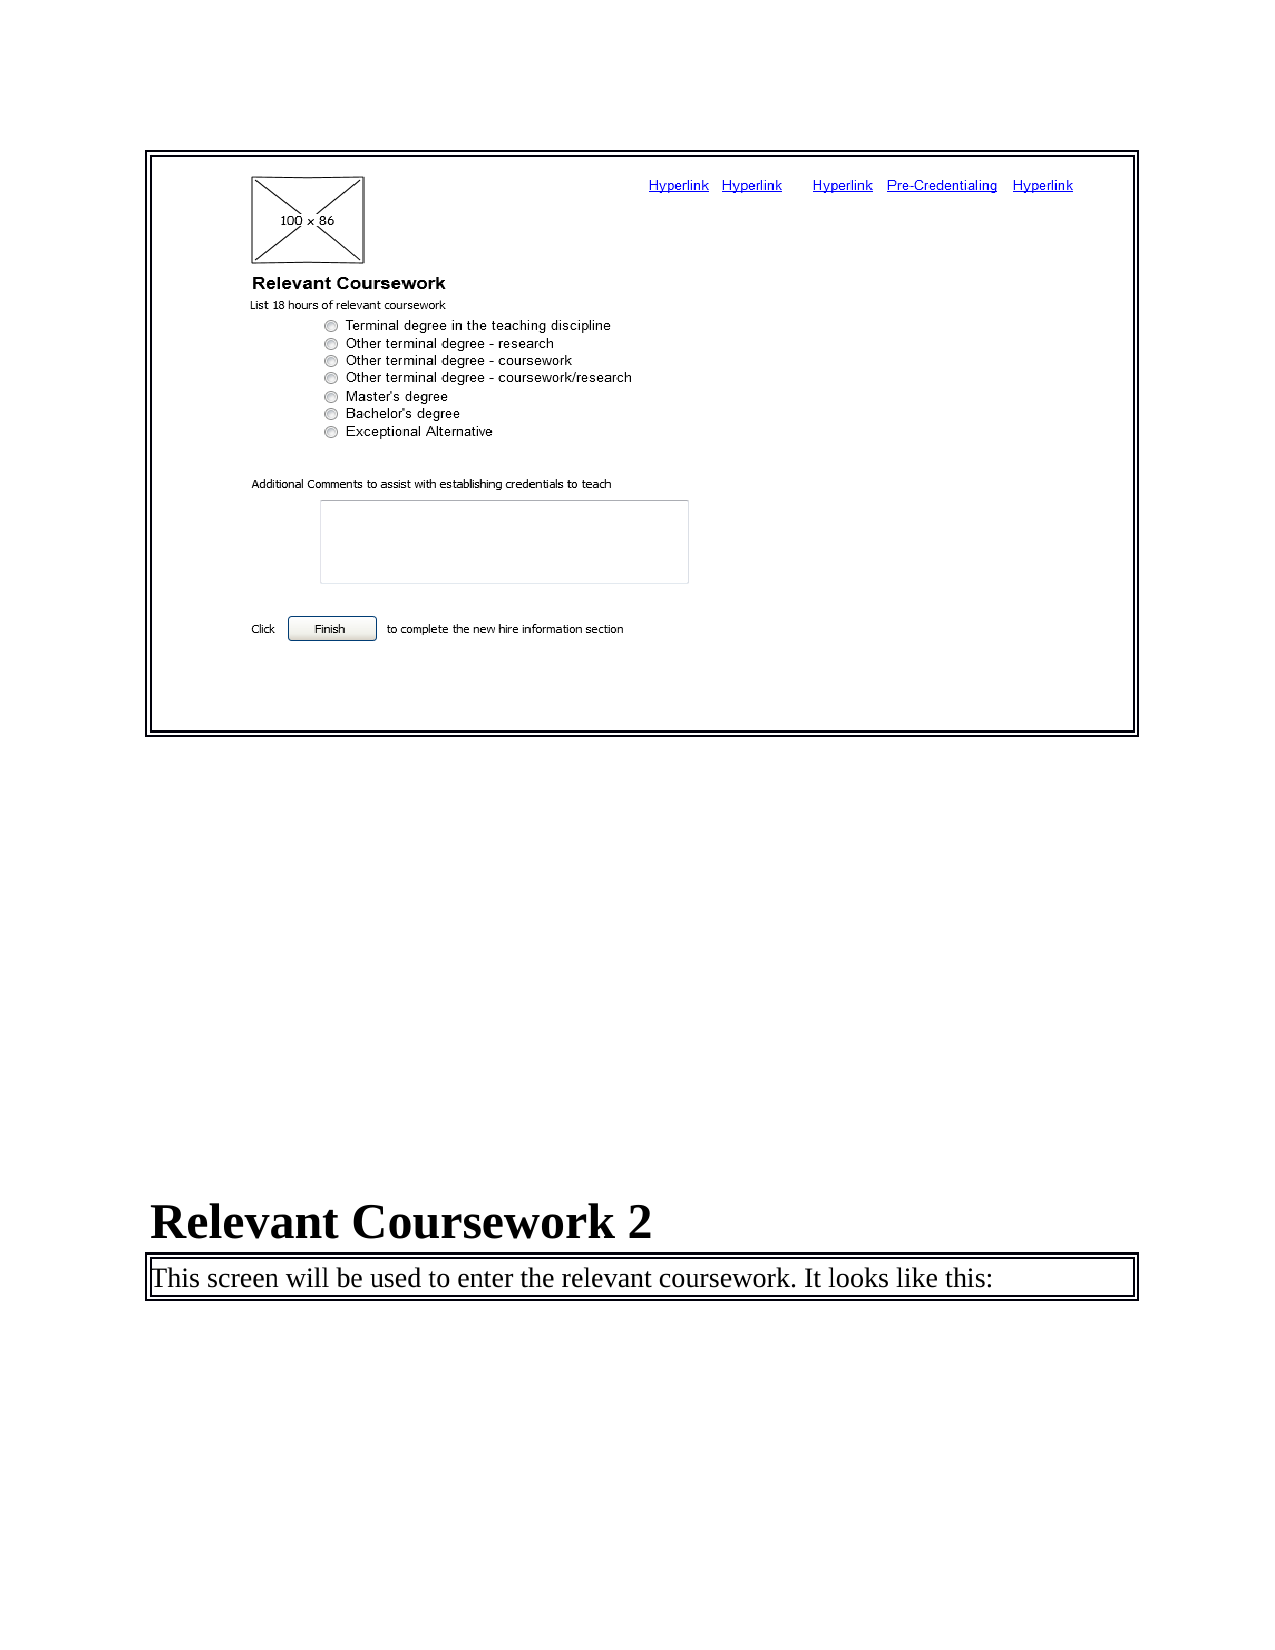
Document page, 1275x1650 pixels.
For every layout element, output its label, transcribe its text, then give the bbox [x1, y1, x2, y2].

table_header [149, 152, 1136, 730]
picture [150, 158, 1125, 729]
text Relevant Coursework 2 [150, 1192, 1125, 1249]
table_header This screen will be used to enter the relevant coursework. It looks like this: [152, 1259, 1133, 1294]
